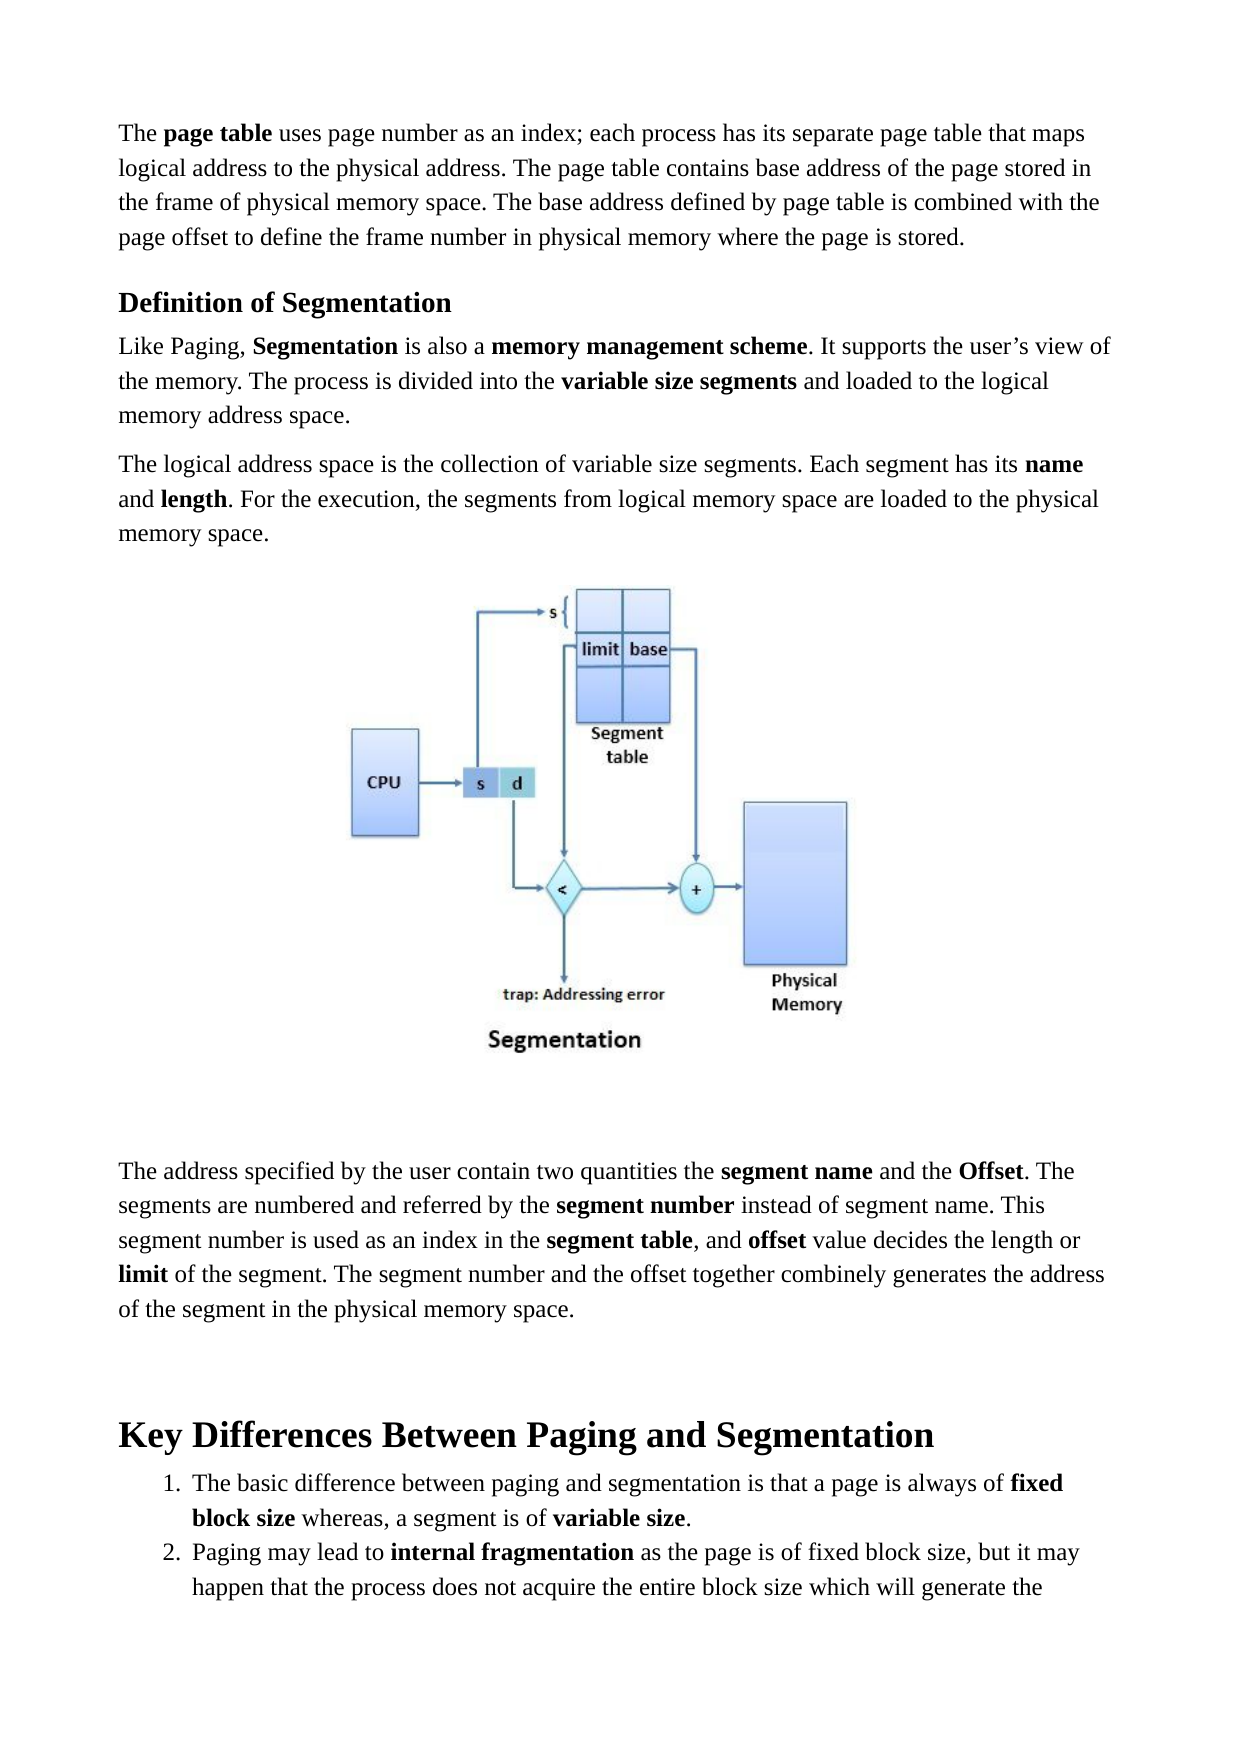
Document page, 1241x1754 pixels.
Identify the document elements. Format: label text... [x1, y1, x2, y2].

text Like Paging, Segmentation is also a memory management scheme. It supports the user’s view of the memory. The process is divided into the variable size segments and loaded to the logical memory address space. [118, 331, 1122, 429]
picture [325, 585, 865, 1061]
list Paging may lead to internal fragmentation as the page is of fixed block size, but it may happen that the process does not acquire the entire block size which will generate the [162, 1537, 1122, 1601]
text The address specified by the user contain two quantities the segment name and the Offset. The segments are numbered and referred by the segment number instead of segment name. This segment number is used as an index in the segment table, and offset value decides the length or limit of the segment. The segment number and the offset together combinely generates the address of the segment in the physical memory space. [118, 1156, 1122, 1323]
text The logical address space is the collection of variable size segments. Each segment has its name and length. For the execution, the segments from logical memory space are loaded to the physical memory space. [118, 449, 1122, 547]
subtitle Definition of Segmentation [118, 285, 1122, 319]
subtitle Key Differences Between Paging and Segmentation [118, 1413, 1122, 1456]
text The page table uses page number as an index; each process has its separate page table that maps logical address to the physical address. The page table contains base address of the page stored in the frame of physical memory space. The base address defined by page table is combined with the page offset to define the frame number in physical memory where the page is stored. [118, 118, 1122, 250]
list The basic difference between paging and segmentation is that a page is always of fixed block size whereas, a segment is of variable size. [162, 1468, 1122, 1532]
